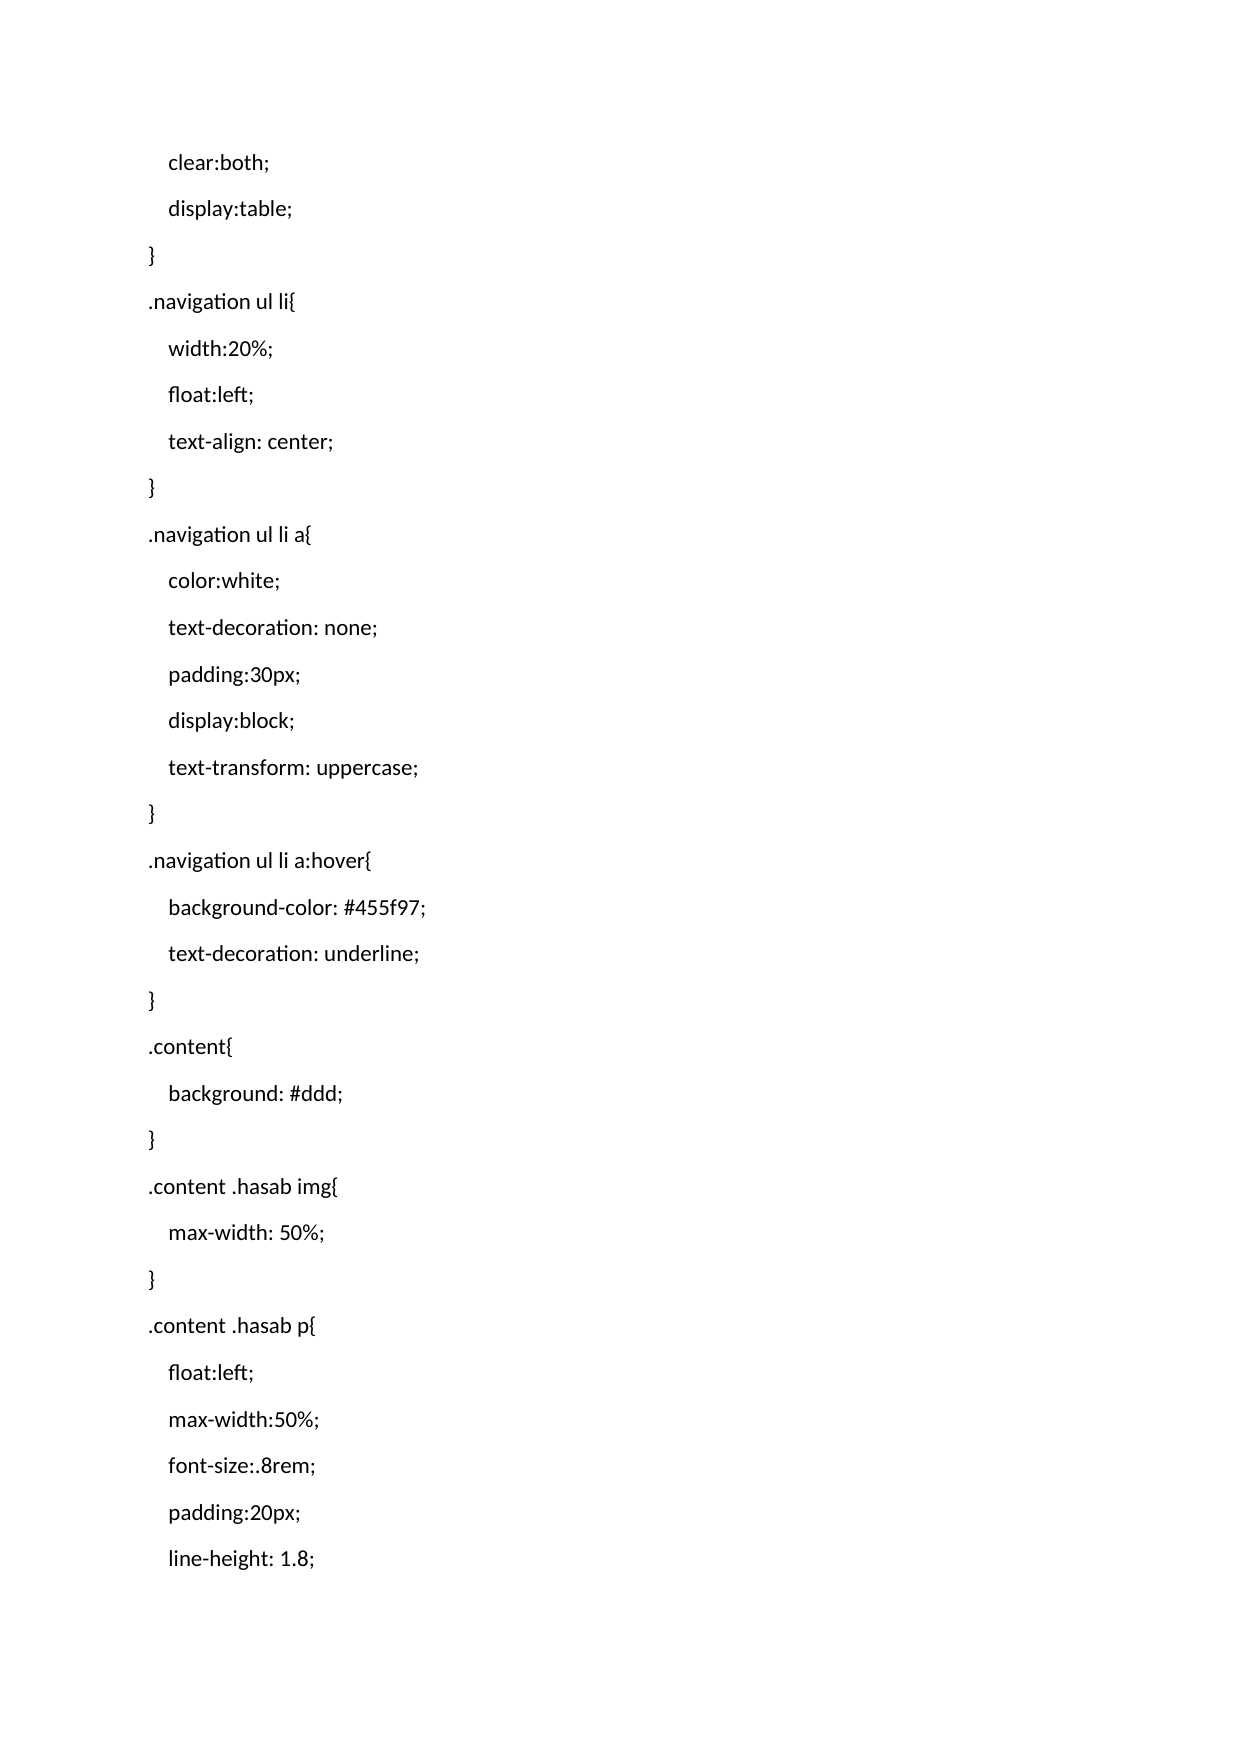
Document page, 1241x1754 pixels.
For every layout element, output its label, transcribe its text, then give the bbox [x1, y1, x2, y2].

text color:white; [148, 567, 1093, 595]
text } [148, 1265, 1093, 1293]
text text-align: center; [148, 427, 1093, 455]
text line-height: 1.8; [148, 1544, 1093, 1572]
text } [148, 473, 1093, 502]
text .navigation ul li{ [148, 287, 1093, 315]
text clear:both; [148, 148, 1093, 176]
text background-color: #455f97; [148, 893, 1093, 921]
text float:left; [148, 380, 1093, 408]
text padding:30px; [148, 660, 1093, 688]
text display:table; [148, 194, 1093, 222]
text .content .hasab img{ [148, 1172, 1093, 1200]
text background: #ddd; [148, 1079, 1093, 1107]
text .content{ [148, 1032, 1093, 1060]
text text-decoration: underline; [148, 939, 1093, 967]
text max-width:50%; [148, 1405, 1093, 1433]
text width:20%; [148, 334, 1093, 362]
text .navigation ul li a:hover{ [148, 846, 1093, 874]
text font-size:.8rem; [148, 1451, 1093, 1479]
text .navigation ul li a{ [148, 520, 1093, 548]
text display:block; [148, 706, 1093, 734]
text float:left; [148, 1358, 1093, 1386]
text text-transform: uppercase; [148, 753, 1093, 781]
text } [148, 241, 1093, 269]
text .content .hasab p{ [148, 1312, 1093, 1340]
text } [148, 799, 1093, 827]
text } [148, 986, 1093, 1014]
text padding:20px; [148, 1498, 1093, 1526]
text text-decoration: none; [148, 613, 1093, 641]
text } [148, 1125, 1093, 1153]
text max-width: 50%; [148, 1218, 1093, 1247]
